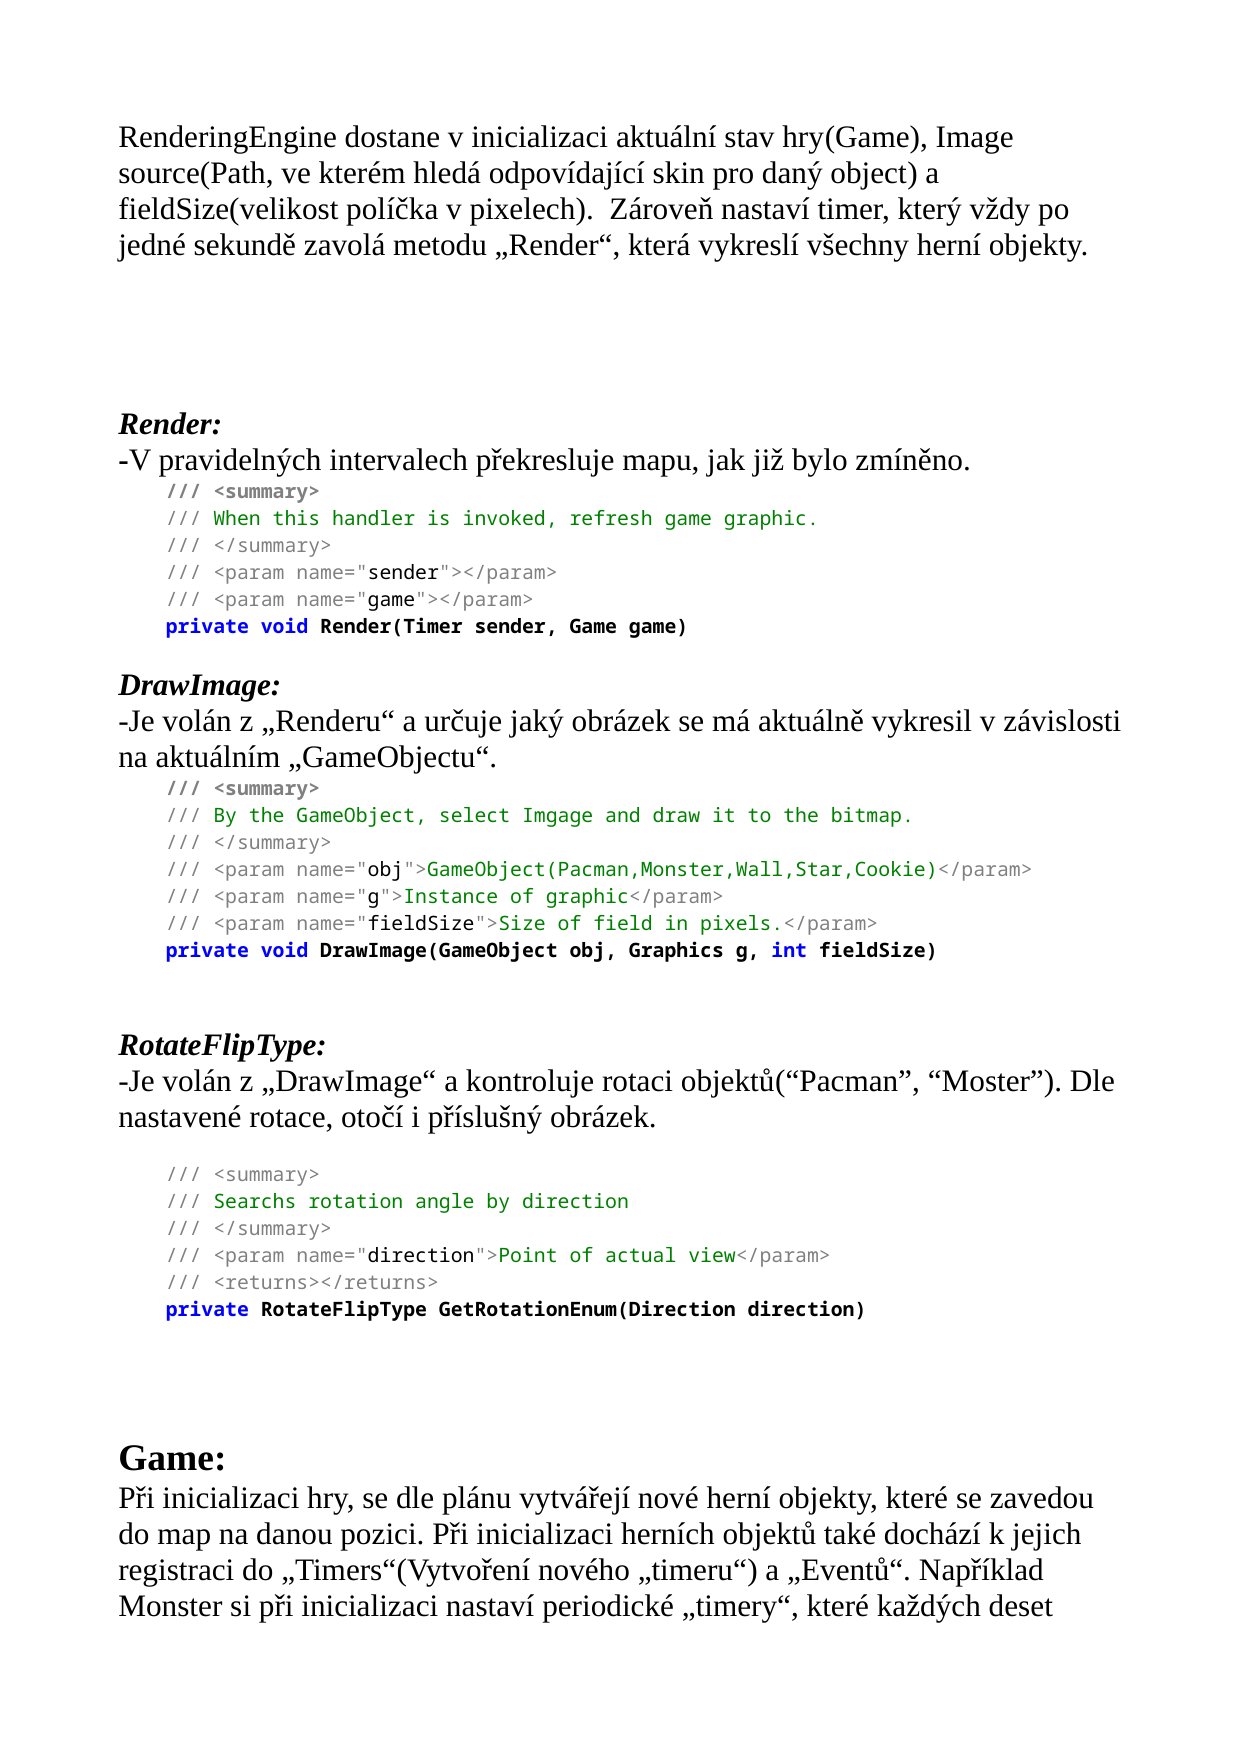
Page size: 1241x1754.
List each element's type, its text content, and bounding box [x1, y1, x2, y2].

text -V pravidelných intervalech překresluje mapu, jak již bylo zmíněno. [118, 442, 1122, 477]
text Render: [118, 406, 1122, 442]
text /// </summary> [118, 531, 1122, 558]
text /// <param name="g">Instance of graphic</param> [118, 882, 1122, 909]
text /// <summary> [118, 1161, 1122, 1188]
text RenderingEngine dostane v inicializaci aktuální stav hry(Game), Image source(Path, ve kterém hledá odpovídající skin pro daný object) a fieldSize(velikost políčka v pixelech). Zároveň nastaví timer, který vždy po jedné sekundě zavolá metodu „Render“, která vykreslí všechny herní objekty. [118, 118, 1122, 262]
text private void Render(Timer sender, Game game) [118, 612, 1122, 639]
text Při inicializaci hry, se dle plánu vytvářejí nové herní objekty, které se zavedou do map na danou pozici. Při inicializaci herních objektů také dochází k jejich registraci do „Timers“(Vytvoření nového „timeru“) a „Eventů“. Například Monster si při inicializaci nastaví periodické „timery“, které každých deset [118, 1479, 1122, 1623]
text private RotateFlipType GetRotationEnum(Direction direction) [118, 1296, 1122, 1323]
text /// By the GameObject, select Imgage and draw it to the bitmap. [118, 801, 1122, 828]
text Game: [118, 1436, 1122, 1479]
text private void DrawImage(GameObject obj, Graphics g, int fieldSize) [118, 936, 1122, 963]
text DrawImage: [118, 666, 1122, 702]
text -Je volán z „DrawImage“ a kontroluje rotaci objektů(“Pacman”, “Moster”). Dle nastavené rotace, otočí i příslušný obrázek. [118, 1062, 1122, 1134]
text /// Searchs rotation angle by direction [118, 1188, 1122, 1215]
text /// <returns></returns> [118, 1269, 1122, 1296]
text /// <summary> [118, 774, 1122, 801]
text RotateFlipType: [118, 1026, 1122, 1062]
text -Je volán z „Renderu“ a určuje jaký obrázek se má aktuálně vykresil v závislosti na aktuálním „GameObjectu“. [118, 702, 1122, 774]
text /// When this handler is invoked, refresh game graphic. [118, 504, 1122, 531]
text /// <param name="fieldSize">Size of field in pixels.</param> [118, 909, 1122, 936]
text /// </summary> [118, 1215, 1122, 1242]
text /// <param name="sender"></param> [118, 558, 1122, 585]
text /// <param name="obj">GameObject(Pacman,Monster,Wall,Star,Cookie)</param> [118, 855, 1122, 882]
text /// <summary> [118, 477, 1122, 504]
text /// <param name="game"></param> [118, 585, 1122, 612]
text /// </summary> [118, 828, 1122, 855]
text /// <param name="direction">Point of actual view</param> [118, 1242, 1122, 1269]
